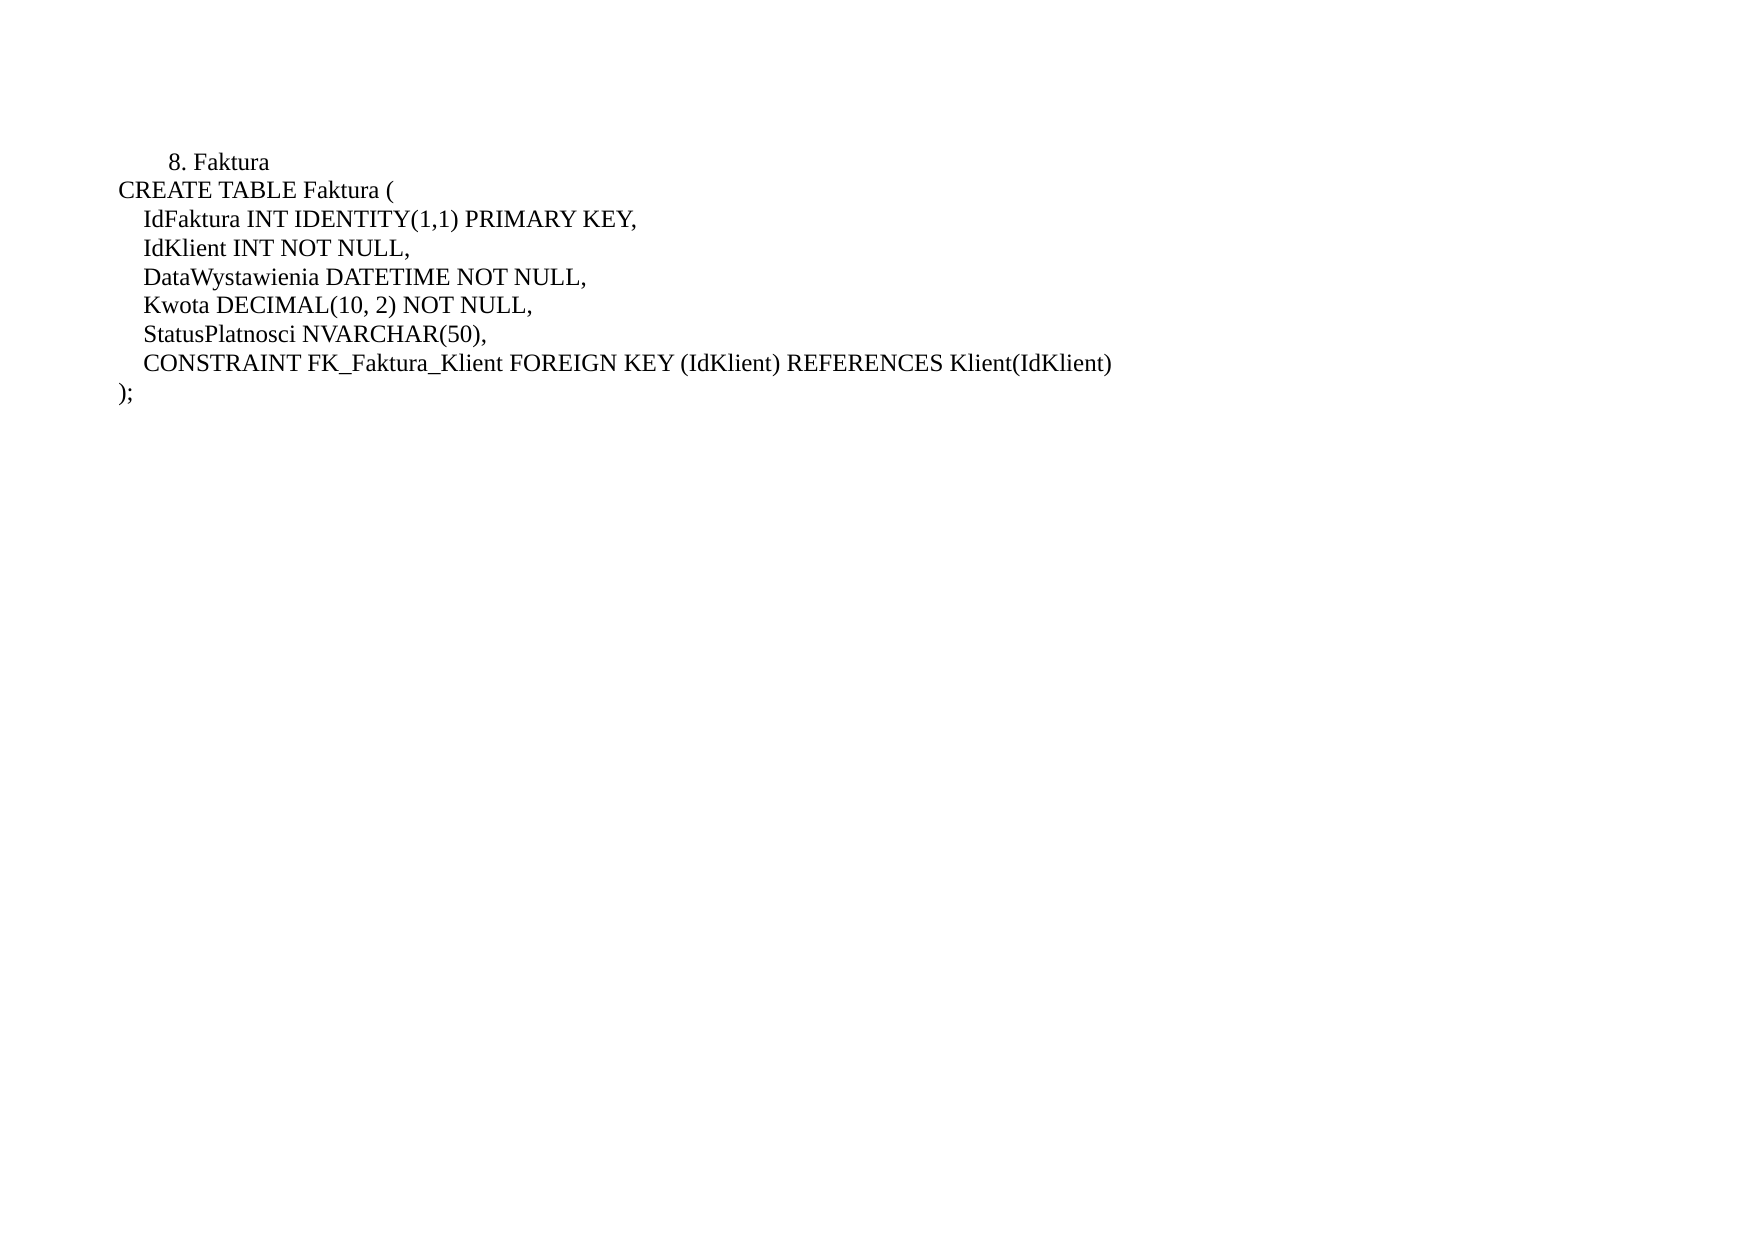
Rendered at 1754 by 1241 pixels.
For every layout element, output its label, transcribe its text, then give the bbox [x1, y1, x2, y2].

text Kwota DECIMAL(10, 2) NOT NULL, [118, 291, 1636, 319]
text StatusPlatnosci NVARCHAR(50), [118, 319, 1636, 348]
text DataWystawienia DATETIME NOT NULL, [118, 262, 1636, 291]
text ); [118, 377, 1636, 406]
text 8. Faktura CREATE TABLE Faktura ( [118, 147, 1636, 204]
text IdKlient INT NOT NULL, [118, 233, 1636, 262]
text CONSTRAINT FK_Faktura_Klient FOREIGN KEY (IdKlient) REFERENCES Klient(IdKlient) [118, 348, 1636, 377]
text IdFaktura INT IDENTITY(1,1) PRIMARY KEY, [118, 204, 1636, 233]
